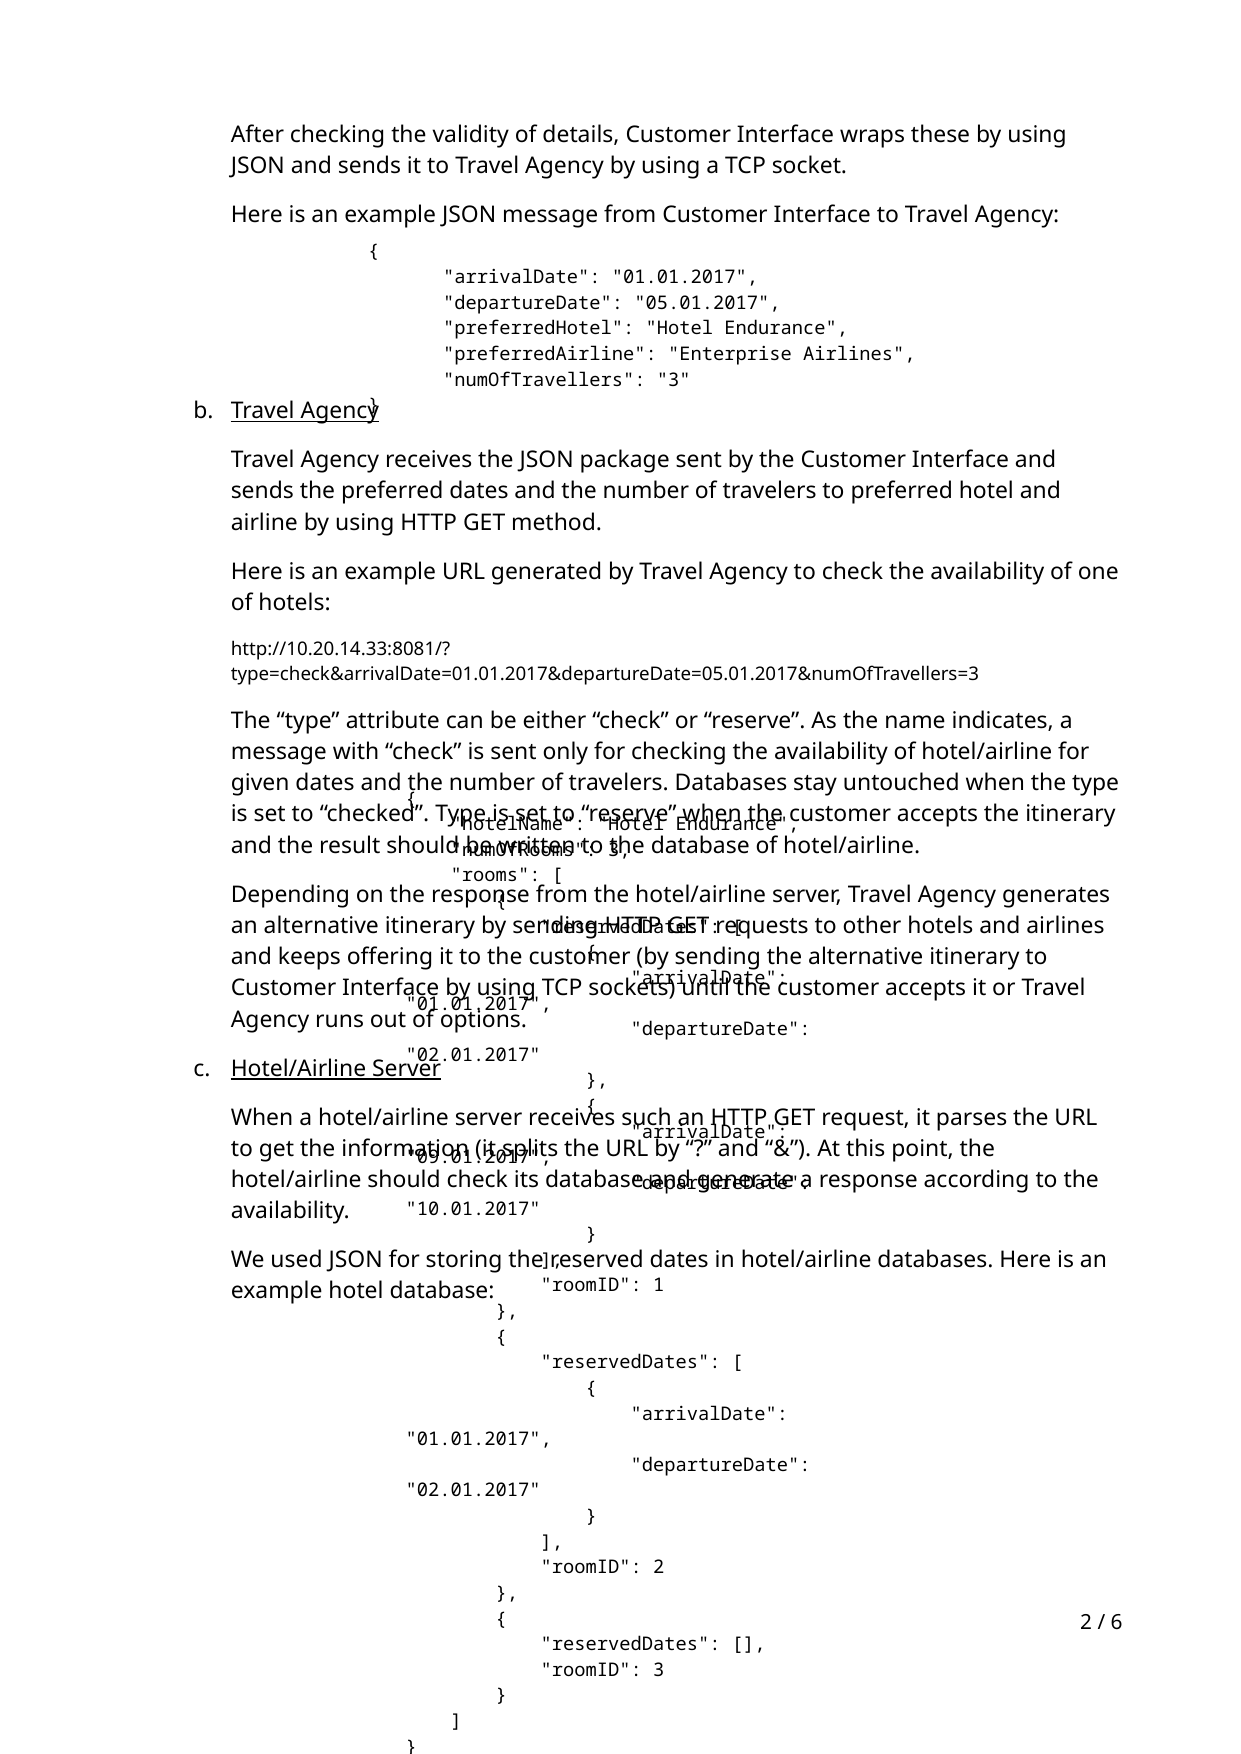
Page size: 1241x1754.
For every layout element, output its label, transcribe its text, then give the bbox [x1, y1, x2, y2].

list Travel Agency receives the JSON package sent by the Customer Interface and sends the preferred dates and the number of travelers to preferred hotel and airline by using HTTP GET method. [193, 443, 1122, 537]
list We used JSON for storing the reserved dates in hotel/airline databases. Here is an example hotel database: [193, 1243, 1122, 1306]
list Depending on the response from the hotel/airline server, Travel Agency generates an alternative itinerary by sending HTTP GET requests to other hotels and airlines and keeps offering it to the customer (by sending the alternative itinerary to Customer Interface by using TCP sockets) until the customer accepts it or Travel Agency runs out of options. [193, 877, 1122, 1034]
list http://10.20.14.33:8081/?type=check&arrivalDate=01.01.2017&departureDate=05.01.2017&numOfTravellers=3 [193, 635, 1122, 686]
list Hotel/Airline Server [193, 1051, 1122, 1083]
list When a hotel/airline server receives such an HTTP GET request, it parses the URL to get the information (it splits the URL by “?” and “&”). At this point, the hotel/airline should check its database and generate a response according to the availability. [193, 1100, 1122, 1225]
list The “type” attribute can be either “check” or “reserve”. As the name indicates, a message with “check” is sent only for checking the availability of hotel/airline for given dates and the number of travelers. Databases stay untouched when the type is set to “checked”. Type is set to “reserve” when the customer accepts the itinerary and the result should be written to the database of hotel/airline. [193, 703, 1122, 860]
list Travel Agency [193, 394, 1122, 425]
list Here is an example URL generated by Travel Agency to check the availability of one of hotels: [193, 554, 1122, 617]
list Here is an example JSON message from Customer Interface to Travel Agency: [193, 198, 1122, 229]
list After checking the validity of details, Customer Interface wraps these by using JSON and sends it to Travel Agency by using a TCP socket. [193, 118, 1122, 181]
